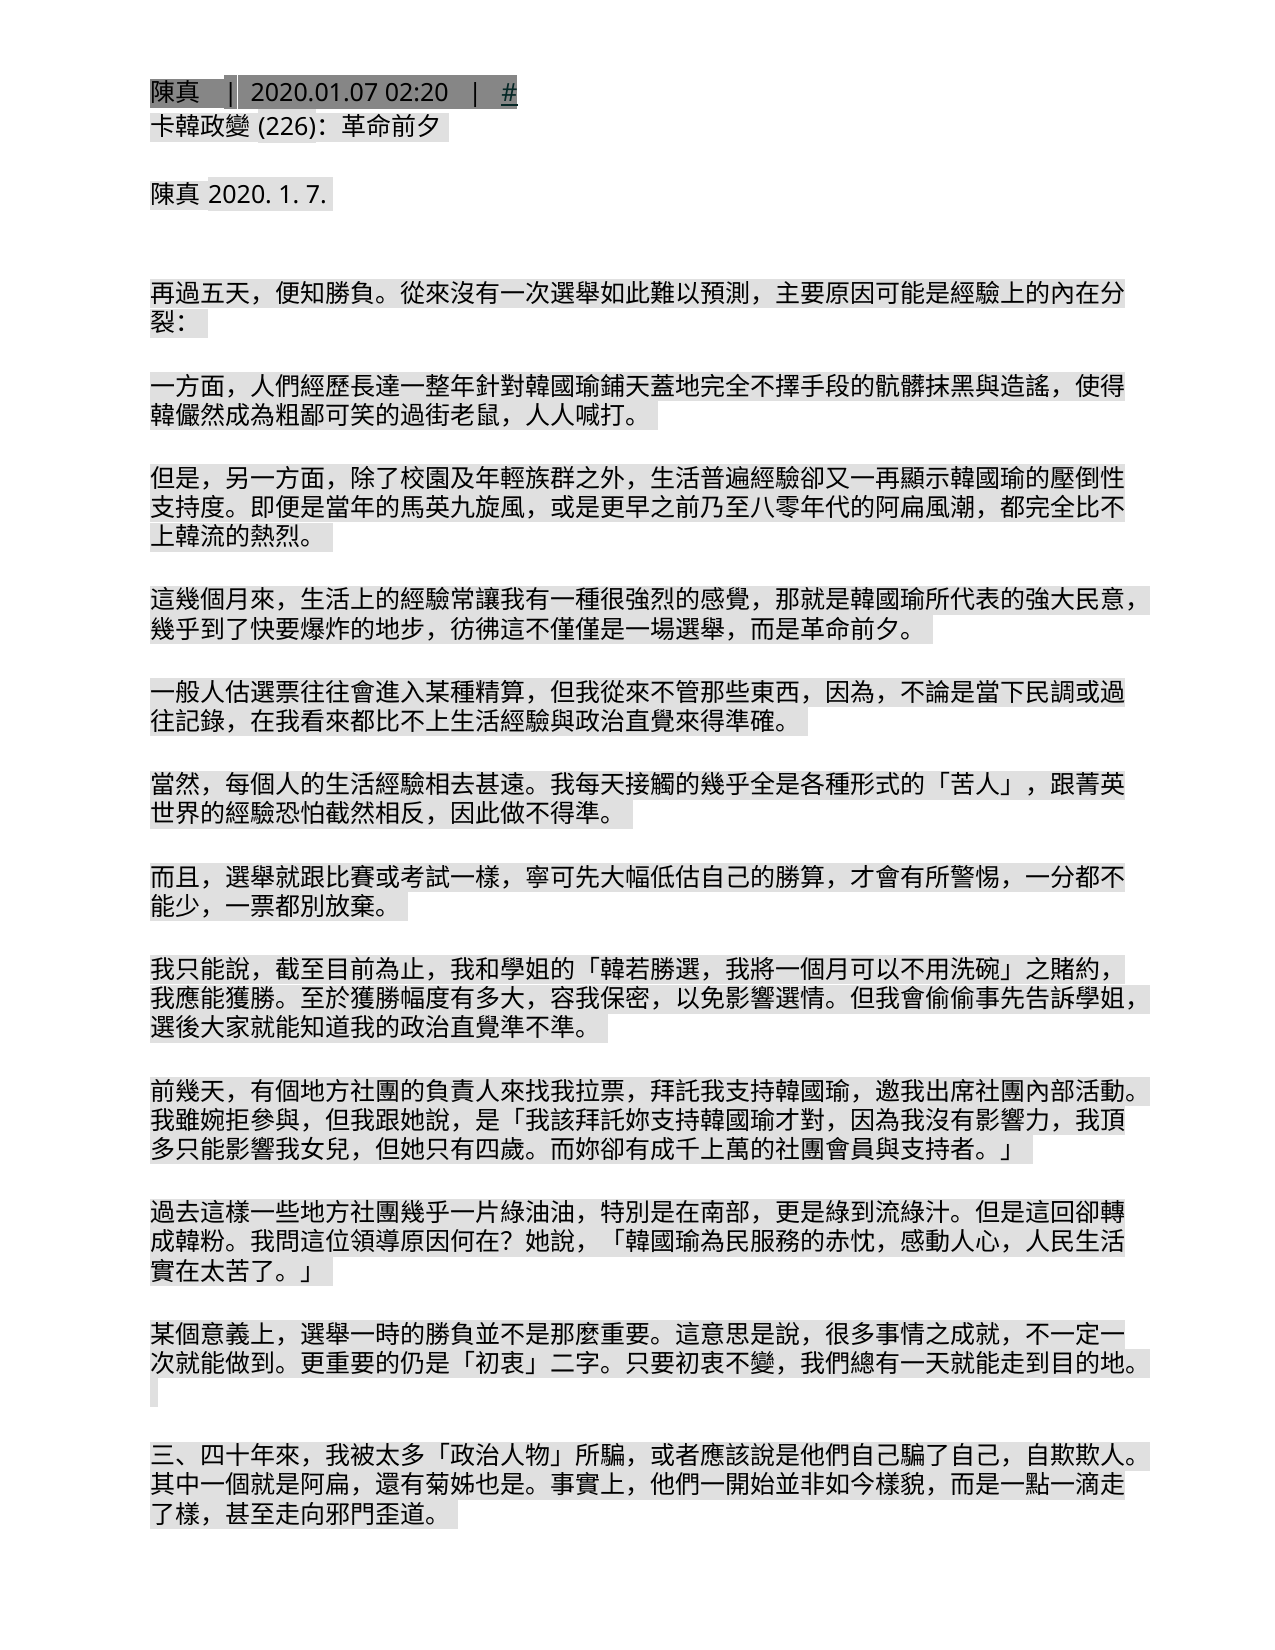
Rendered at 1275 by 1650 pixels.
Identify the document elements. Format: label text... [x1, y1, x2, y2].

text 卡韓政變 (226)：革命前夕 陳真 2020. 1. 7. 再過五天，便知勝負。從來沒有一次選舉如此難以預測，主要原因可能是經驗上的內在分裂： 一方面，人們經歷長達一整年針對韓國瑜鋪天蓋地完全不擇手段的骯髒抹黑與造謠，使得韓儼然成為粗鄙可笑的過街老鼠，人人喊打。 但是，另一方面，除了校園及年輕族群之外，生活普遍經驗卻又一再顯示韓國瑜的壓倒性支持度。即便是當年的馬英九旋風，或是更早之前乃至八零年代的阿扁風潮，都完全比不上韓流的熱烈。 這幾個月來，生活上的經驗常讓我有一種很強烈的感覺，那就是韓國瑜所代表的強大民意，幾乎到了快要爆炸的地步，彷彿這不僅僅是一場選舉，而是革命前夕。 一般人估選票往往會進入某種精算，但我從來不管那些東西，因為，不論是當下民調或過往記錄，在我看來都比不上生活經驗與政治直覺來得準確。 當然，每個人的生活經驗相去甚遠。我每天接觸的幾乎全是各種形式的「苦人」，跟菁英世界的經驗恐怕截然相反，因此做不得準。 而且，選舉就跟比賽或考試一樣，寧可先大幅低估自己的勝算，才會有所警惕，一分都不能少，一票都別放棄。 我只能說，截至目前為止，我和學姐的「韓若勝選，我將一個月可以不用洗碗」之賭約，我應能獲勝。至於獲勝幅度有多大，容我保密，以免影響選情。但我會偷偷事先告訴學姐，選後大家就能知道我的政治直覺準不準。 前幾天，有個地方社團的負責人來找我拉票，拜託我支持韓國瑜，邀我出席社團內部活動。我雖婉拒參與，但我跟她說，是「我該拜託妳支持韓國瑜才對，因為我沒有影響力，我頂多只能影響我女兒，但她只有四歲。而妳卻有成千上萬的社團會員與支持者。」 過去這樣一些地方社團幾乎一片綠油油，特別是在南部，更是綠到流綠汁。但是這回卻轉成韓粉。我問這位領導原因何在？她說，「韓國瑜為民服務的赤忱，感動人心，人民生活實在太苦了。」 某個意義上，選舉一時的勝負並不是那麼重要。這意思是說，很多事情之成就，不一定一次就能做到。更重要的仍是「初衷」二字。只要初衷不變，我們總有一天就能走到目的地。 三、四十年來，我被太多「政治人物」所騙，或者應該說是他們自己騙了自己，自欺欺人。其中一個就是阿扁，還有菊姊也是。事實上，他們一開始並非如今樣貌，而是一點一滴走了樣，甚至走向邪門歪道。 儘管陳菊身邊一大堆貪官污吏，其中很多根本就是人渣等級，但我至今依舊相信陳菊的清廉以及淡泊名利，她不是一個會迷惑於金錢或權力的人。我不相信人會變，我不相信權力會腐化一個人，但我相信權力會使人迷失，使人迷惑，從而忘記初衷。 幾十年的生活歷練，讓我對於人性有更多了解。我不敢用自己的人格對韓國瑜打包票。我相信他會清廉，但我不敢用絕對意義去斷言他將秉持對於每一項事物的基本正直，就如同我至今難以理解陳菊為何對其周遭或她所提拔的那一堆貪婪腐敗的政治人渣無動於衷，任其為所欲為。 我覺得，做為一個無權無勢的一般人，我們所能做的有三點： 一是盼望，盼望上蒼憐我世人，憂患良多。 二還是盼望，盼望任何接受人民負託與信任的政治人物，莫忘初衷，不要辜負人們的一番赤忱與信任。 三是監督。越是你支持的人或黨，你越是應該注意他是否變質變壞，就如同我們會注意小孩是否思想行為偏差一樣，不應縱容包庇，因為那只會害了他。管好你所心儀的政黨或政治人物，才是最大最好的支持。 [150, 109, 1125, 1563]
text 陳真 | 2020.01.07 02:20 | # [150, 75, 1125, 109]
